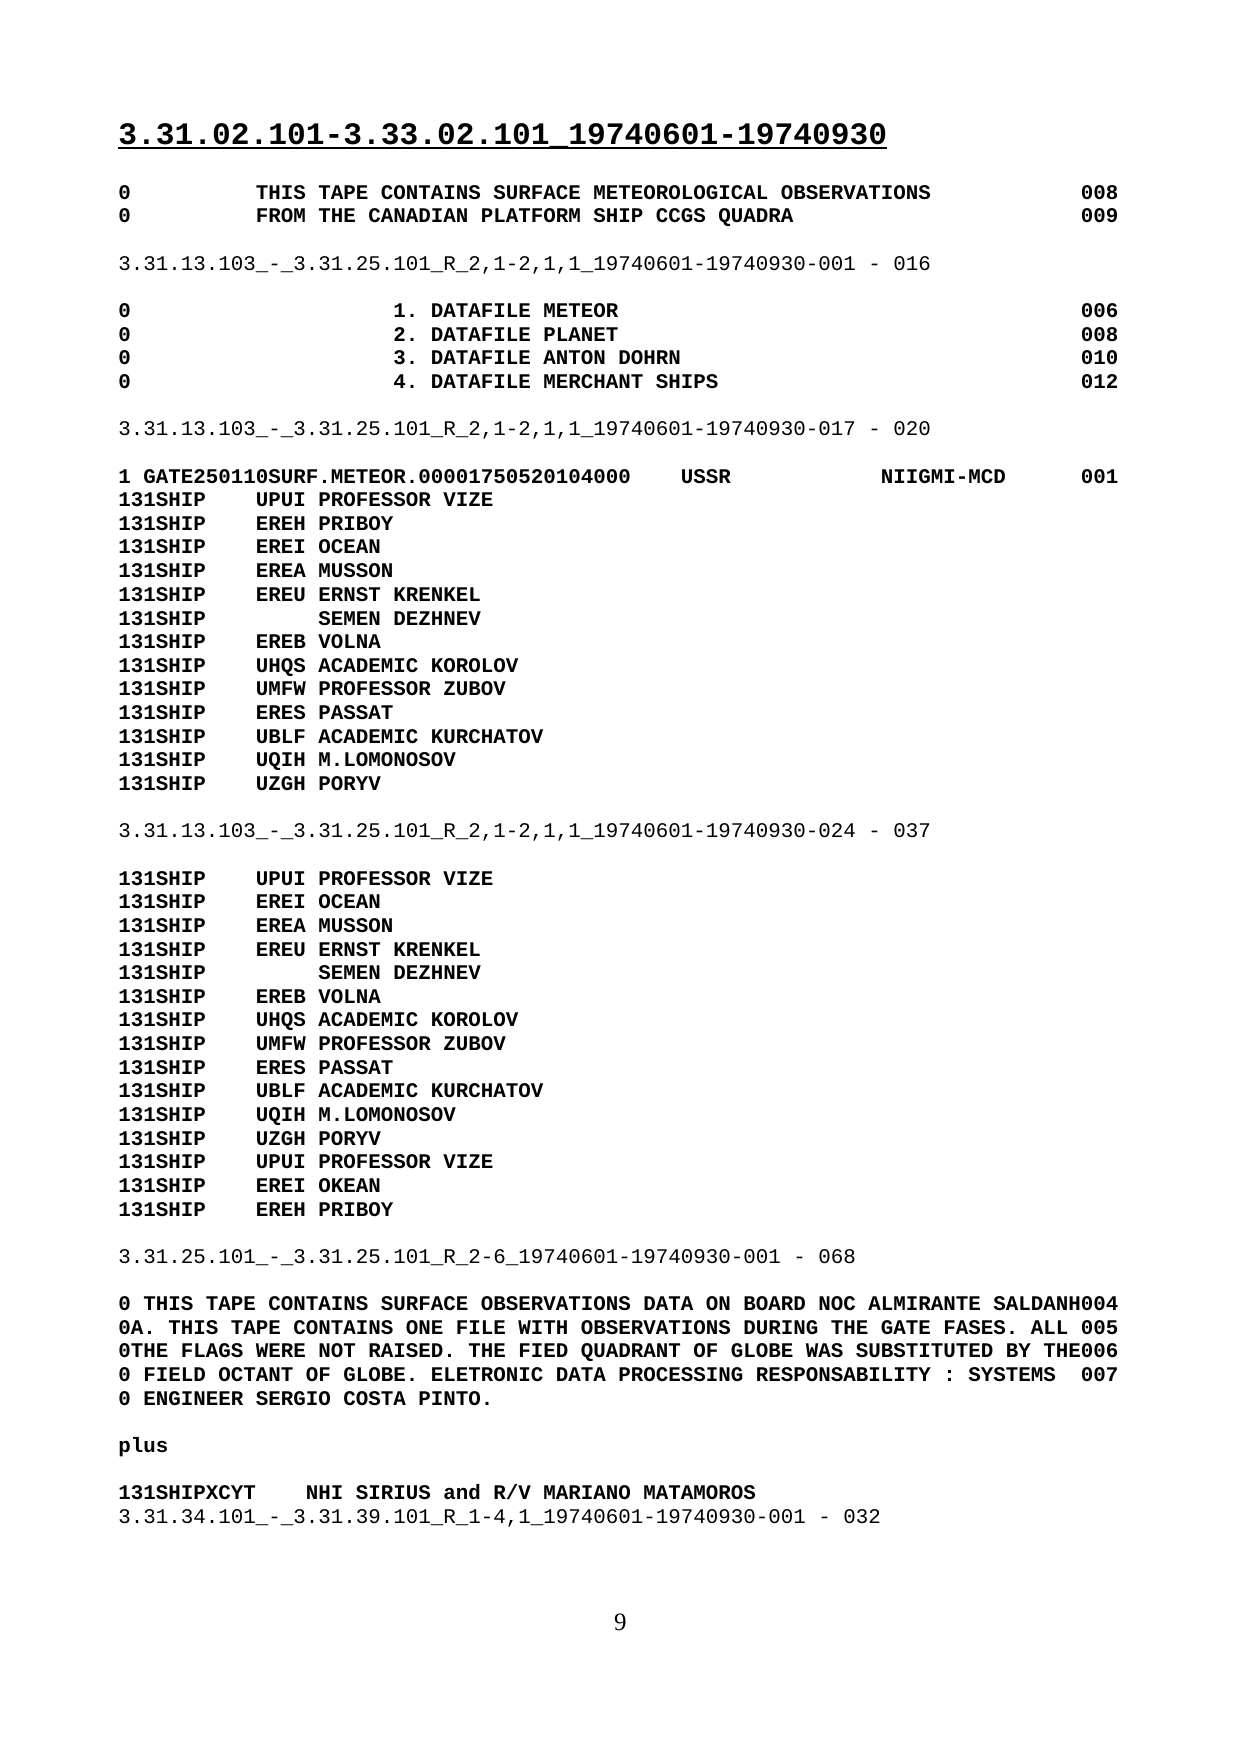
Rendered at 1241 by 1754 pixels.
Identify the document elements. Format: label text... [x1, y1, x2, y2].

text 131SHIP EREU ERNST KRENKEL [118, 938, 1122, 962]
text 131SHIP EREU ERNST KRENKEL [118, 584, 1122, 607]
text 131SHIP UBLF ACADEMIC KURCHATOV [118, 726, 1122, 749]
text 131SHIPXCYT NHI SIRIUS and R/V MARIANO MATAMOROS [118, 1482, 1122, 1506]
text 0 1. DATAFILE METEOR 006 [118, 300, 1122, 324]
text 131SHIP EREA MUSSON [118, 560, 1122, 584]
text 3.31.34.101_-_3.31.39.101_R_1-4,1_19740601-19740930-001 - 032 [118, 1506, 1122, 1530]
text 131SHIP EREB VOLNA [118, 631, 1122, 655]
text 131SHIP UHQS ACADEMIC KOROLOV [118, 655, 1122, 678]
text 3.31.02.101-3.33.02.101_19740601-19740930 [118, 118, 1122, 153]
text 131SHIP EREI OKEAN [118, 1175, 1122, 1199]
text plus [118, 1435, 1122, 1459]
text 131SHIP UZGH PORYV [118, 773, 1122, 797]
text 131SHIP EREI OCEAN [118, 537, 1122, 560]
text 3.31.25.101_-_3.31.25.101_R_2-6_19740601-19740930-001 - 068 [118, 1246, 1122, 1269]
text 3.31.13.103_-_3.31.25.101_R_2,1-2,1,1_19740601-19740930-024 - 037 [118, 820, 1122, 844]
text 0A. THIS TAPE CONTAINS ONE FILE WITH OBSERVATIONS DURING THE GATE FASES. ALL 005 [118, 1317, 1122, 1341]
text 131SHIP SEMEN DEZHNEV [118, 607, 1122, 631]
text 0 THIS TAPE CONTAINS SURFACE METEOROLOGICAL OBSERVATIONS 008 [118, 182, 1122, 206]
text 0 4. DATAFILE MERCHANT SHIPS 012 [118, 371, 1122, 395]
text 131SHIP UPUI PROFESSOR VIZE [118, 868, 1122, 891]
text 3.31.13.103_-_3.31.25.101_R_2,1-2,1,1_19740601-19740930-017 - 020 [118, 418, 1122, 442]
text 0 THIS TAPE CONTAINS SURFACE OBSERVATIONS DATA ON BOARD NOC ALMIRANTE SALDANH004 [118, 1293, 1122, 1317]
text 131SHIP UPUI PROFESSOR VIZE [118, 489, 1122, 513]
text 0 2. DATAFILE PLANET 008 [118, 324, 1122, 347]
text 131SHIP EREH PRIBOY [118, 513, 1122, 537]
text 131SHIP UMFW PROFESSOR ZUBOV [118, 1033, 1122, 1057]
text 0 3. DATAFILE ANTON DOHRN 010 [118, 347, 1122, 371]
text 3.31.13.103_-_3.31.25.101_R_2,1-2,1,1_19740601-19740930-001 - 016 [118, 253, 1122, 276]
text 131SHIP EREH PRIBOY [118, 1199, 1122, 1222]
text 0 ENGINEER SERGIO COSTA PINTO. [118, 1388, 1122, 1411]
text 0 FROM THE CANADIAN PLATFORM SHIP CCGS QUADRA 009 [118, 206, 1122, 229]
text 0 FIELD OCTANT OF GLOBE. ELETRONIC DATA PROCESSING RESPONSABILITY : SYSTEMS 007 [118, 1364, 1122, 1388]
text 131SHIP SEMEN DEZHNEV [118, 962, 1122, 986]
text 131SHIP UPUI PROFESSOR VIZE [118, 1151, 1122, 1175]
text 131SHIP UMFW PROFESSOR ZUBOV [118, 678, 1122, 702]
text 131SHIP UBLF ACADEMIC KURCHATOV [118, 1080, 1122, 1104]
text 0THE FLAGS WERE NOT RAISED. THE FIED QUADRANT OF GLOBE WAS SUBSTITUTED BY THE006 [118, 1341, 1122, 1364]
text 131SHIP EREI OCEAN [118, 891, 1122, 915]
text 131SHIP UQIH M.LOMONOSOV [118, 749, 1122, 773]
text 131SHIP UQIH M.LOMONOSOV [118, 1104, 1122, 1128]
text 131SHIP ERES PASSAT [118, 702, 1122, 726]
text 131SHIP UHQS ACADEMIC KOROLOV [118, 1009, 1122, 1033]
text 1 GATE250110SURF.METEOR.00001750520104000 USSR NIIGMI-MCD 001 [118, 466, 1122, 489]
text 131SHIP UZGH PORYV [118, 1128, 1122, 1151]
text 131SHIP EREB VOLNA [118, 986, 1122, 1009]
text 131SHIP EREA MUSSON [118, 915, 1122, 938]
text 131SHIP ERES PASSAT [118, 1057, 1122, 1080]
